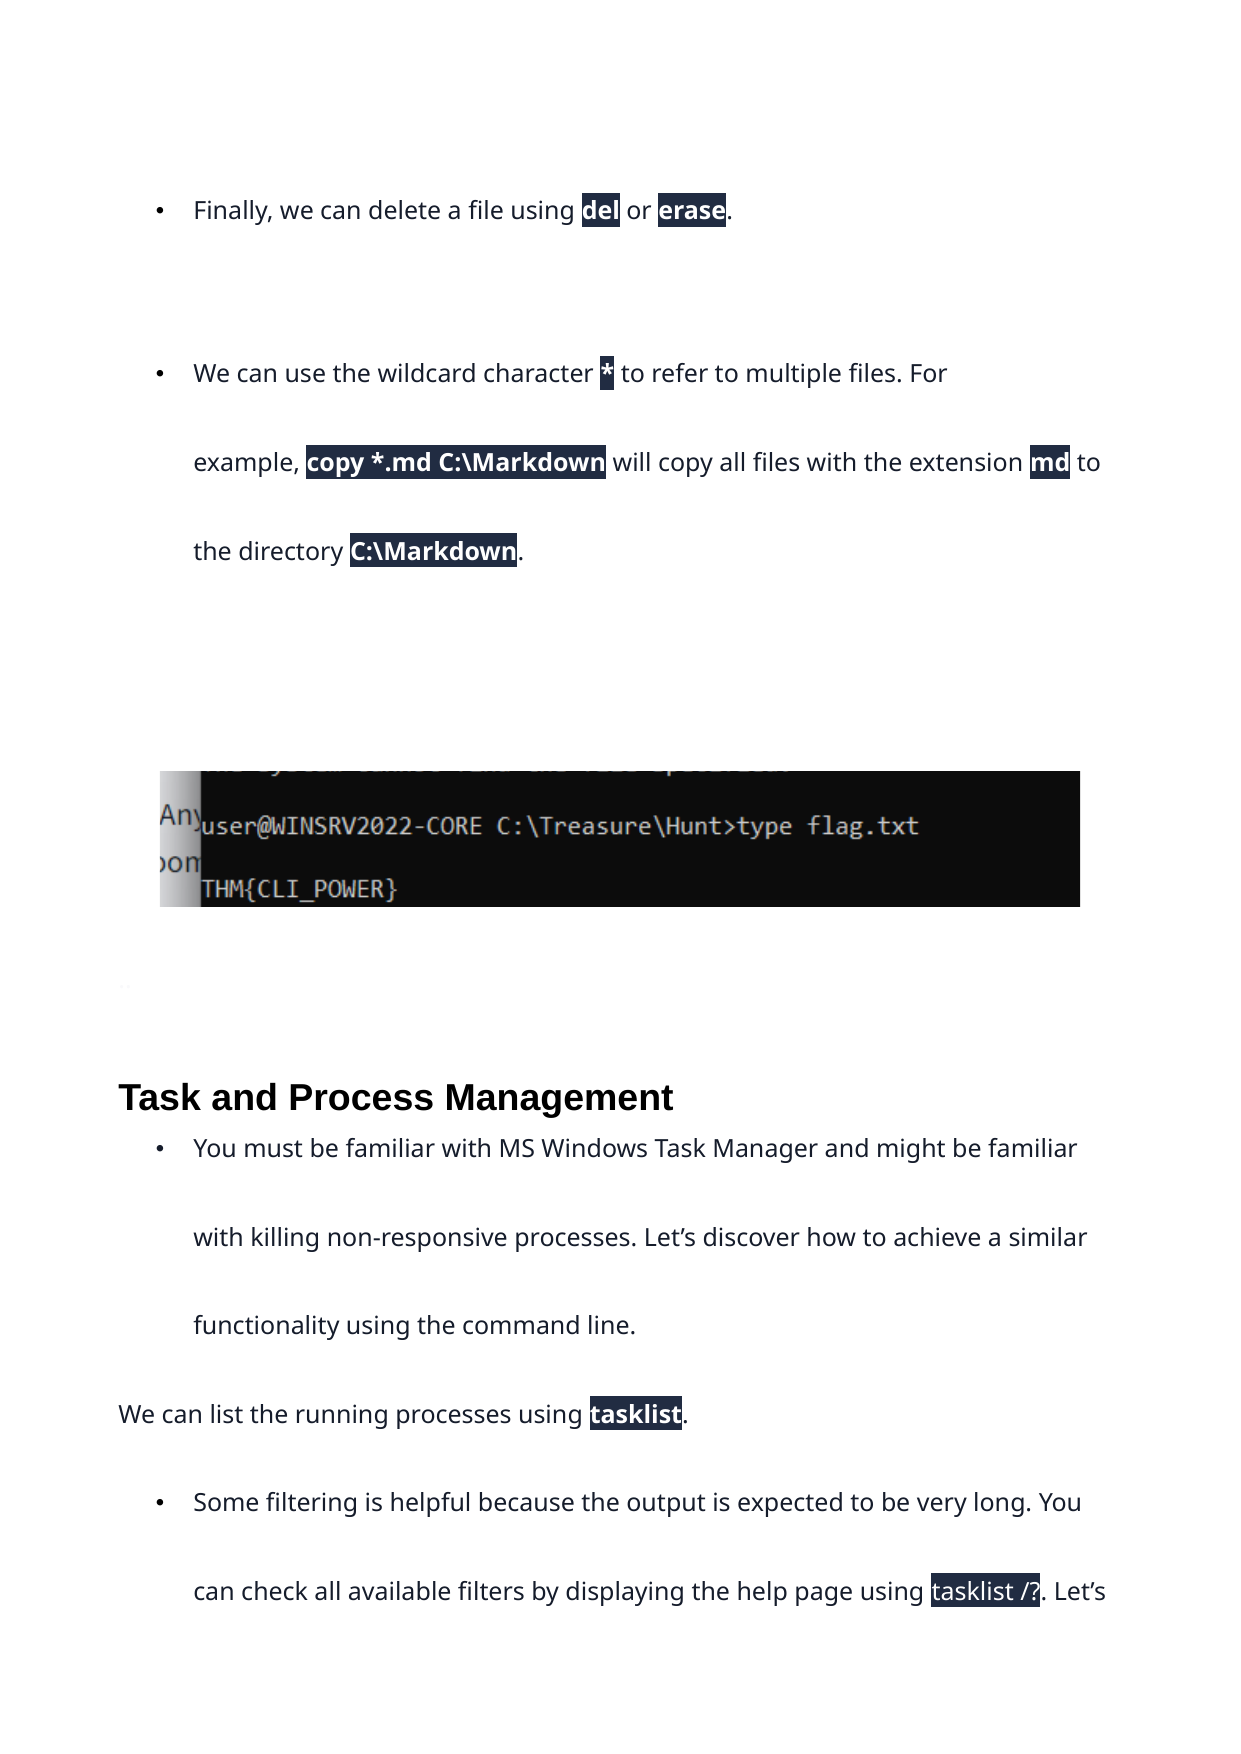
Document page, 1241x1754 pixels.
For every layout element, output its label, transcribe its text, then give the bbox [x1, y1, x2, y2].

picture [159, 771, 1081, 907]
list Finally, we can delete a file using del or erase. [156, 193, 1122, 227]
list We can use the wildcard character * to refer to multiple files. For example, copy *.md C:\Markdown will copy all files with the extension md to the directory C:\Markdown. [156, 356, 1122, 567]
list You must be familiar with MS Windows Task Manager and might be familiar with killing non-responsive processes. Let’s discover how to achieve a similar functionality using the command line. [156, 1131, 1122, 1342]
list Some filtering is helpful because the output is expected to be very long. You can check all available filters by displaying the help page using tasklist /?. Let’s [156, 1485, 1122, 1607]
subtitle Task and Process Management [118, 1075, 1122, 1118]
text We can list the running processes using tasklist. [118, 1396, 1122, 1430]
text .. [118, 771, 1122, 996]
